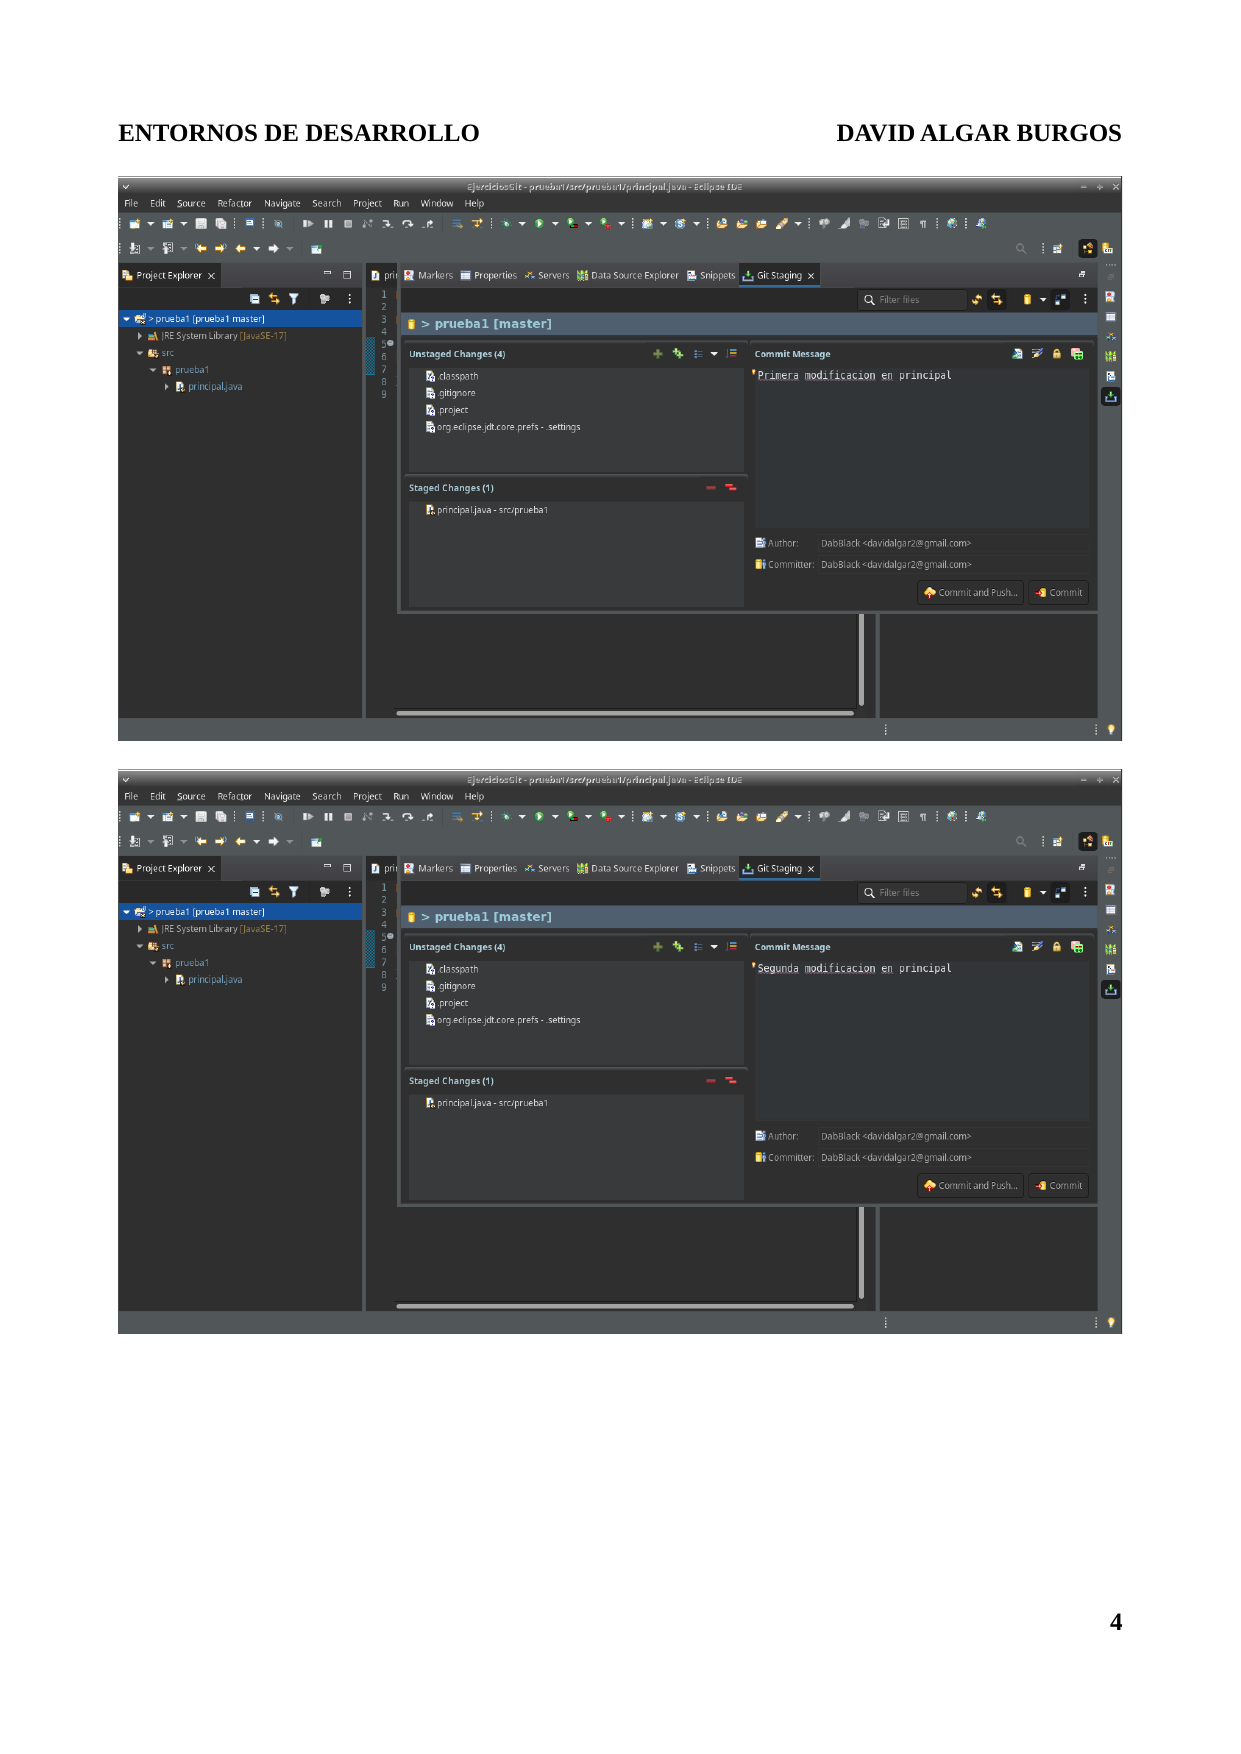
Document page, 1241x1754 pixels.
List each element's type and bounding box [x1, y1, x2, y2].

picture [118, 176, 1123, 741]
picture [118, 769, 1123, 1334]
